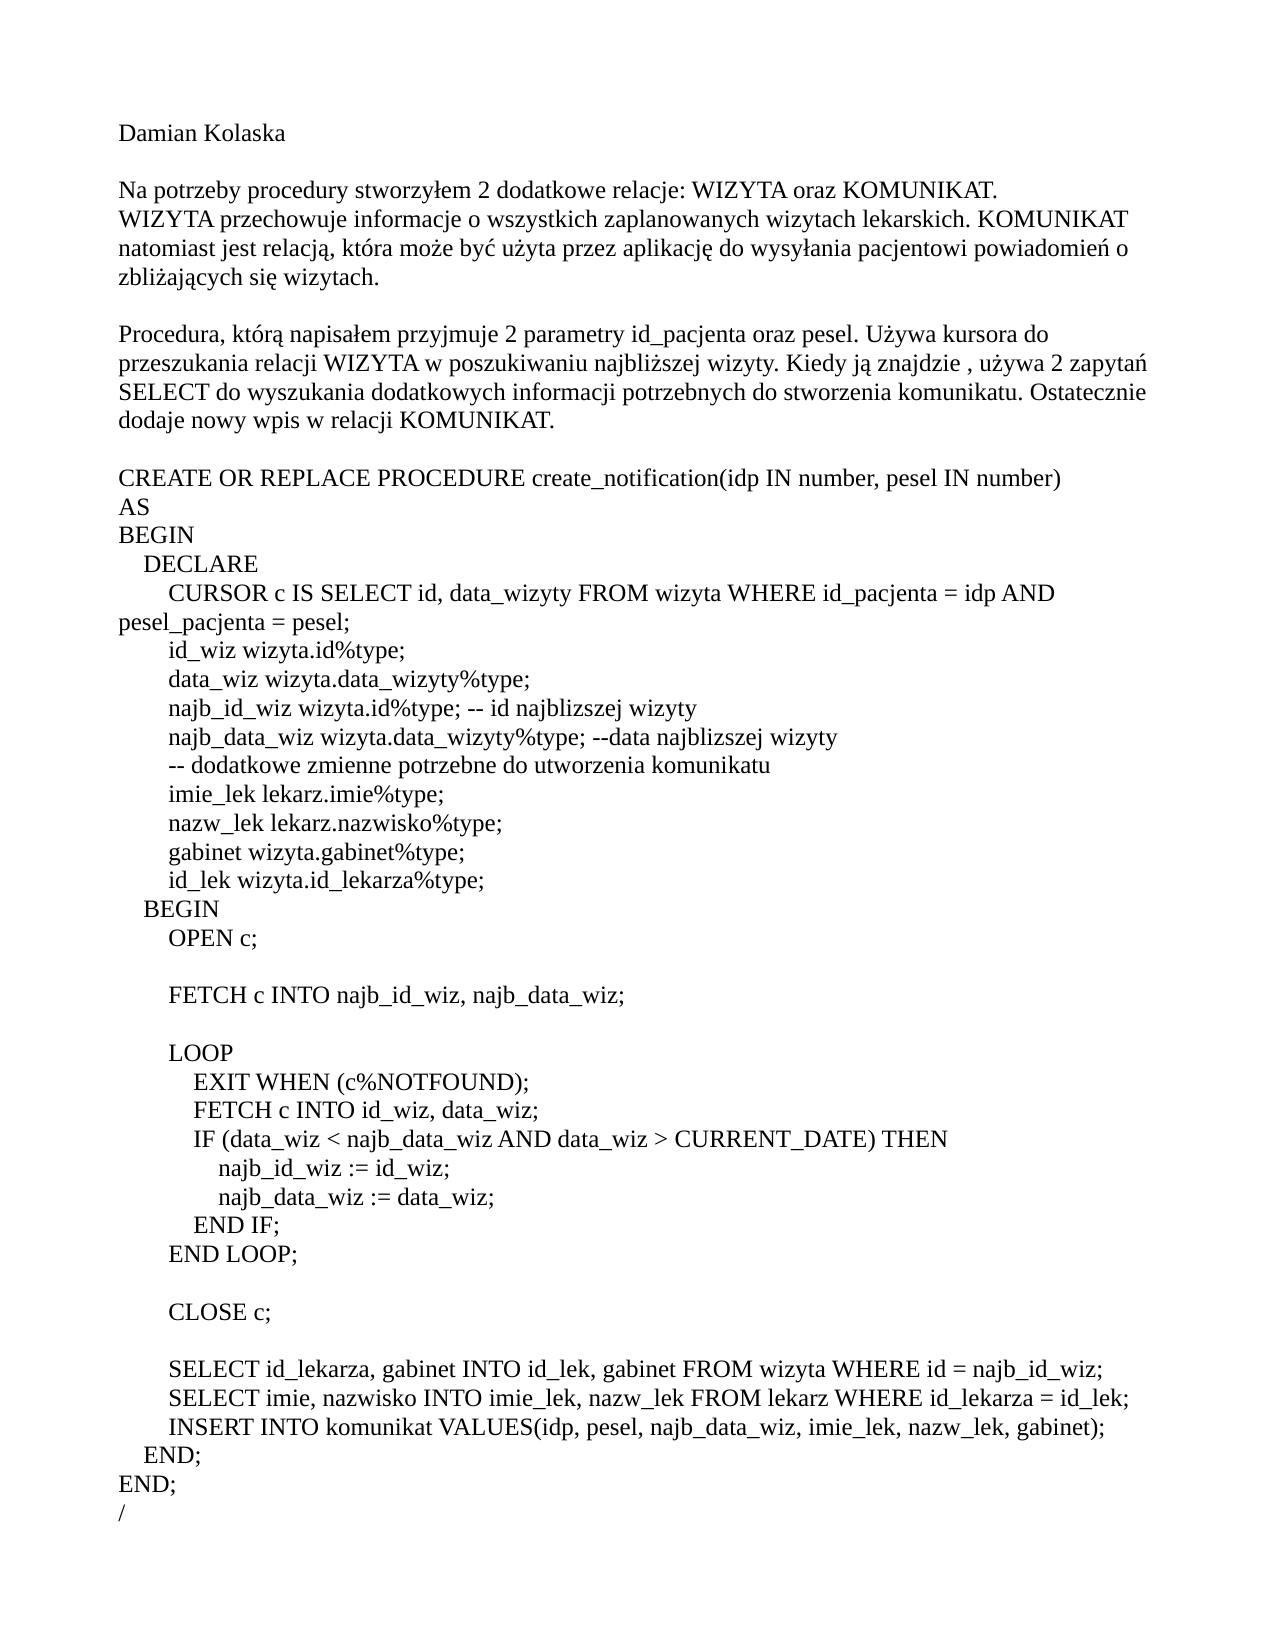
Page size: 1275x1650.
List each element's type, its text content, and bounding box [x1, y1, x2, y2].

text IF (data_wiz < najb_data_wiz AND data_wiz > CURRENT_DATE) THEN [118, 1124, 1157, 1153]
text FETCH c INTO najb_id_wiz, najb_data_wiz; [118, 981, 1157, 1009]
text WIZYTA przechowuje informacje o wszystkich zaplanowanych wizytach lekarskich. KOMUNIKAT natomiast jest relacją, która może być użyta przez aplikację do wysyłania pacjentowi powiadomień o zbliżających się wizytach. [118, 204, 1157, 291]
text AS [118, 492, 1157, 521]
text data_wiz wizyta.data_wizyty%type; [118, 664, 1157, 693]
text BEGIN [118, 521, 1157, 549]
text najb_id_wiz wizyta.id%type; -- id najblizszej wizyty [118, 693, 1157, 722]
text END; [118, 1469, 1157, 1498]
text CURSOR c IS SELECT id, data_wizyty FROM wizyta WHERE id_pacjenta = idp AND pesel_pacjenta = pesel; [118, 578, 1157, 636]
text END LOOP; [118, 1239, 1157, 1268]
text OPEN c; [118, 923, 1157, 952]
text Na potrzeby procedury stworzyłem 2 dodatkowe relacje: WIZYTA oraz KOMUNIKAT. [118, 176, 1157, 204]
text END; [118, 1441, 1157, 1469]
text EXIT WHEN (c%NOTFOUND); [118, 1067, 1157, 1096]
text gabinet wizyta.gabinet%type; [118, 837, 1157, 866]
text najb_data_wiz := data_wiz; [118, 1182, 1157, 1211]
text INSERT INTO komunikat VALUES(idp, pesel, najb_data_wiz, imie_lek, nazw_lek, gabinet); [118, 1412, 1157, 1441]
text najb_data_wiz wizyta.data_wizyty%type; --data najblizszej wizyty [118, 722, 1157, 751]
text imie_lek lekarz.imie%type; [118, 779, 1157, 808]
text DECLARE [118, 549, 1157, 578]
text FETCH c INTO id_wiz, data_wiz; [118, 1096, 1157, 1124]
text najb_id_wiz := id_wiz; [118, 1153, 1157, 1182]
text / [118, 1498, 1157, 1527]
text id_wiz wizyta.id%type; [118, 636, 1157, 664]
text Procedura, którą napisałem przyjmuje 2 parametry id_pacjenta oraz pesel. Używa kursora do przeszukania relacji WIZYTA w poszukiwaniu najbliższej wizyty. Kiedy ją znajdzie , używa 2 zapytań SELECT do wyszukania dodatkowych informacji potrzebnych do stworzenia komunikatu. Ostatecznie dodaje nowy wpis w relacji KOMUNIKAT. [118, 319, 1157, 434]
text CLOSE c; [118, 1297, 1157, 1326]
text CREATE OR REPLACE PROCEDURE create_notification(idp IN number, pesel IN number) [118, 463, 1157, 492]
text Damian Kolaska [118, 118, 1157, 147]
text -- dodatkowe zmienne potrzebne do utworzenia komunikatu [118, 751, 1157, 779]
text id_lek wizyta.id_lekarza%type; [118, 866, 1157, 894]
text nazw_lek lekarz.nazwisko%type; [118, 808, 1157, 837]
text END IF; [118, 1211, 1157, 1239]
text SELECT id_lekarza, gabinet INTO id_lek, gabinet FROM wizyta WHERE id = najb_id_wiz; [118, 1354, 1157, 1383]
text BEGIN [118, 894, 1157, 923]
text SELECT imie, nazwisko INTO imie_lek, nazw_lek FROM lekarz WHERE id_lekarza = id_lek; [118, 1383, 1157, 1412]
text LOOP [118, 1038, 1157, 1067]
